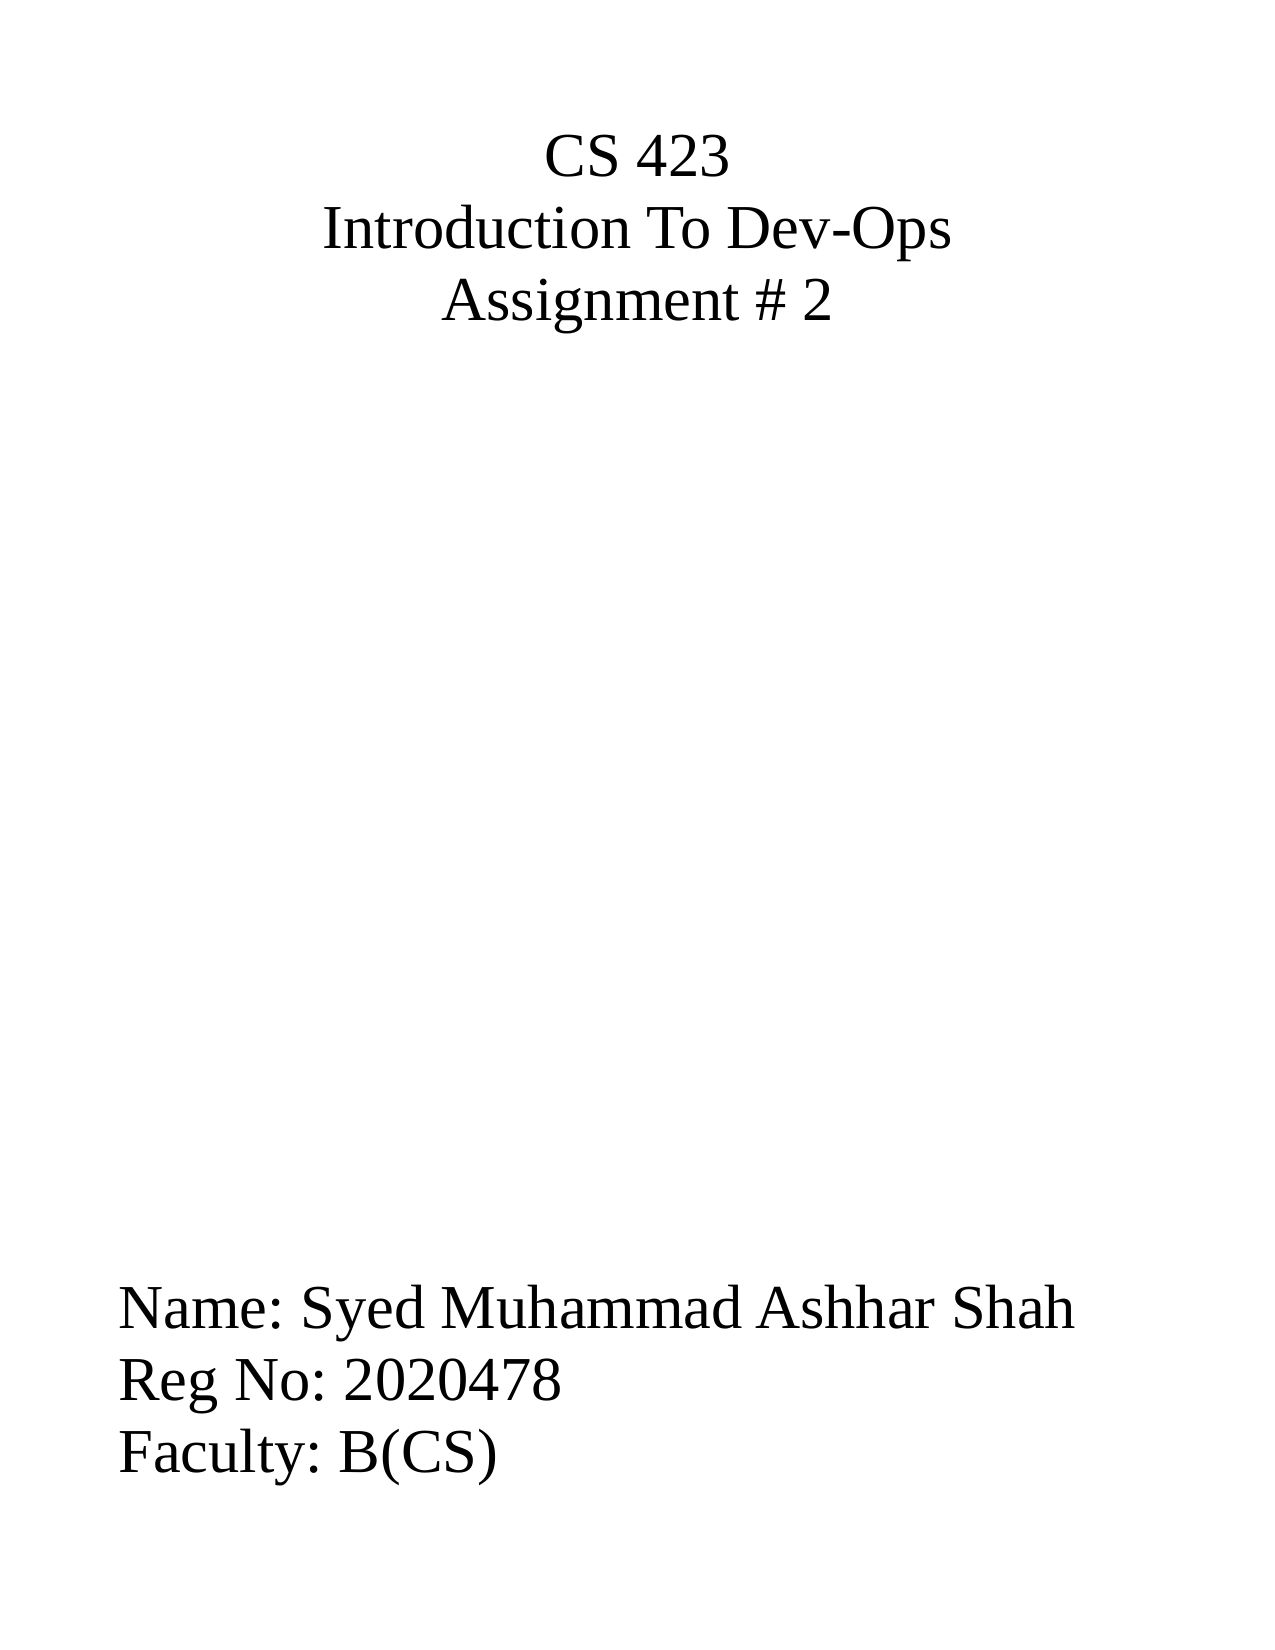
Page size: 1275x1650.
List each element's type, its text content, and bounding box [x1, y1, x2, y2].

text Reg No: 2020478 [118, 1342, 1157, 1414]
text Name: Syed Muhammad Ashhar Shah [118, 1270, 1157, 1342]
text Assignment # 2 [118, 262, 1157, 334]
text Introduction To Dev-Ops [118, 190, 1157, 262]
text CS 423 [118, 118, 1157, 190]
text Faculty: B(CS) [118, 1414, 1157, 1486]
